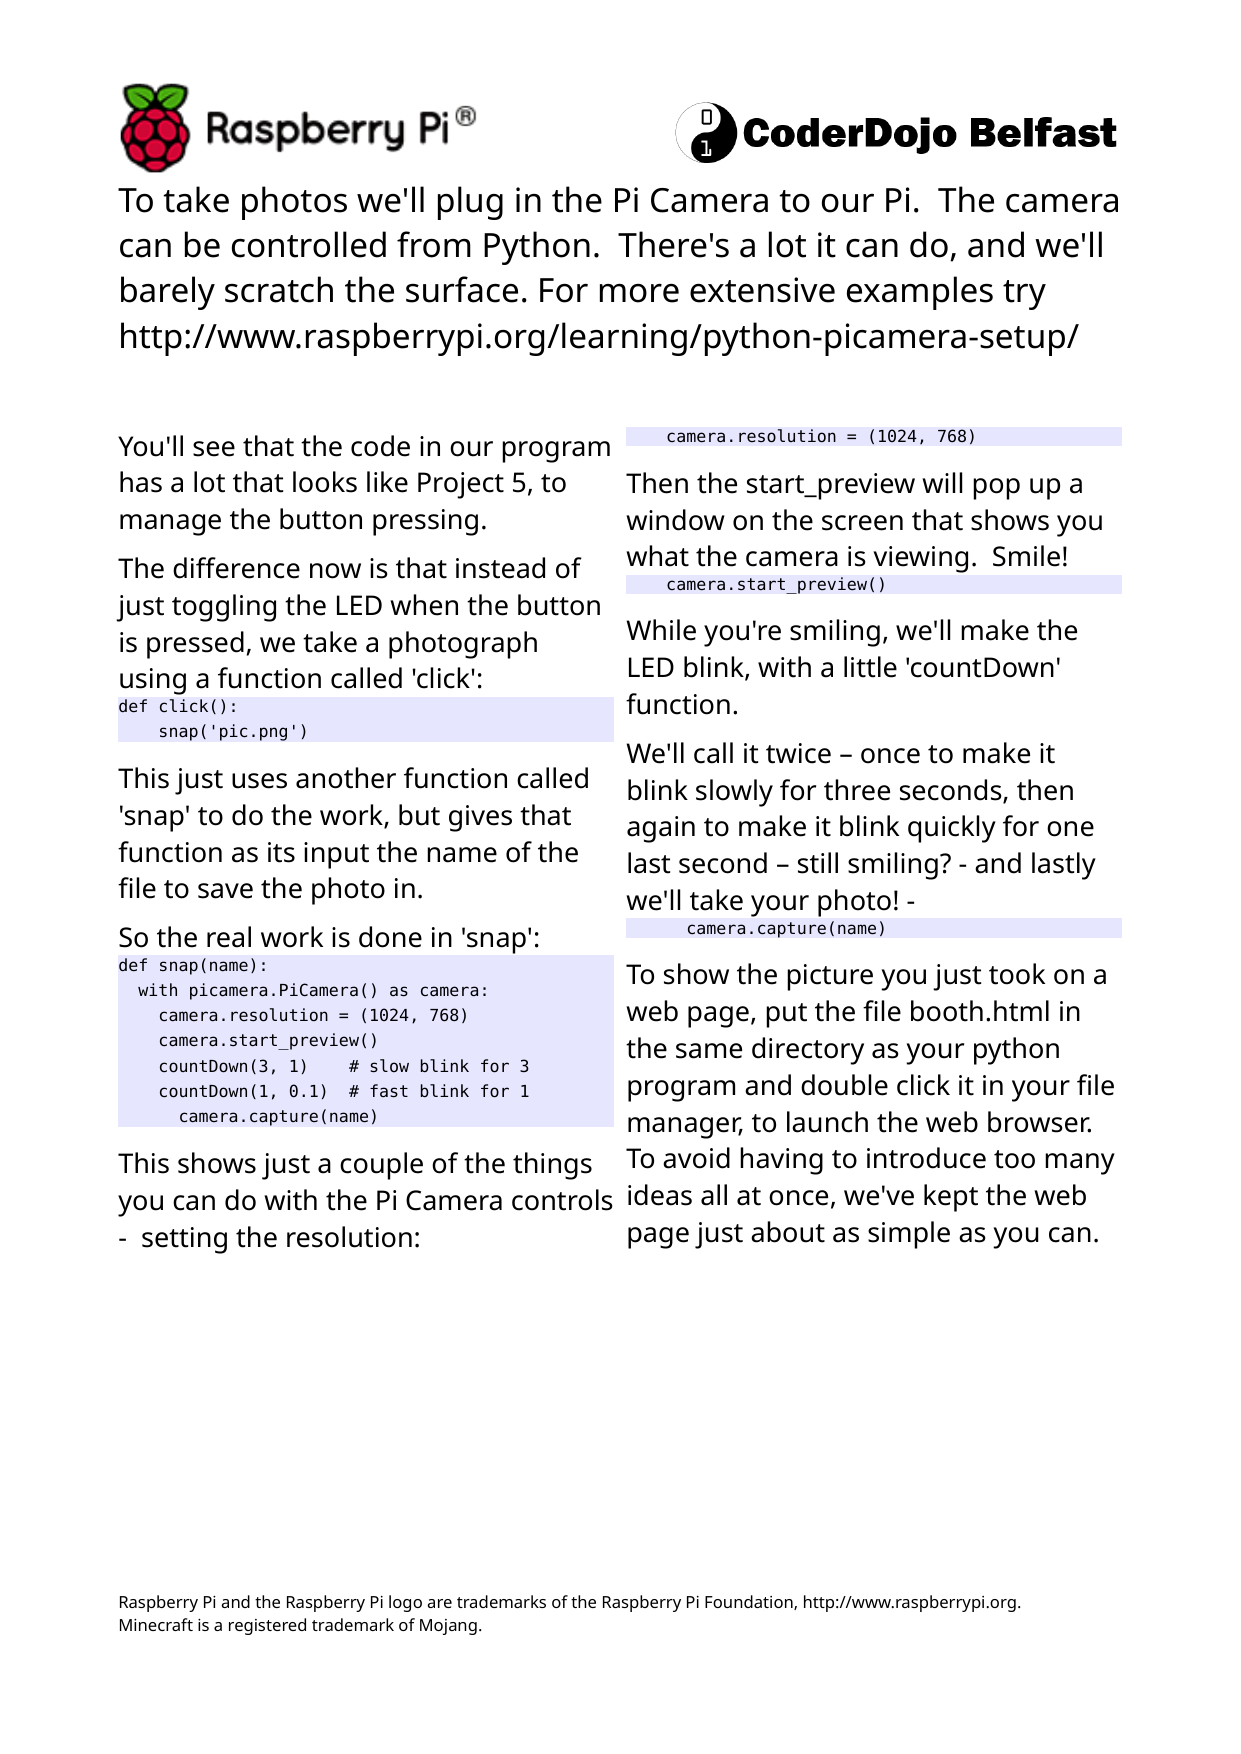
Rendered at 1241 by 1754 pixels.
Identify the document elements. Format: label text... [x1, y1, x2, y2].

text def click(): [118, 697, 614, 716]
text camera.resolution = (1024, 768) [626, 427, 1122, 446]
picture [672, 100, 1125, 166]
text You'll see that the code in our program has a lot that looks like Project 5, to manage the button pressing. [118, 427, 614, 538]
text The difference now is that instead of just toggling the LED when the button is pressed, we take a photograph using a function called 'click': [118, 549, 614, 697]
text While you're smiling, we'll make the LED blink, with a little 'countDown' function. [626, 612, 1122, 722]
text We'll call it twice – once to make it blink slowly for three seconds, then again to make it blink quickly for one last second – still smiling? - and lastly we'll take your photo! - [626, 734, 1122, 918]
text Then the start_preview will pop up a window on the screen that shows you what the camera is viewing. Smile! [626, 464, 1122, 575]
text To take photos we'll plug in the Pi Camera to our Pi. The camera can be controlled from Python. There's a lot it can do, and we'll barely scratch the surface. For more extensive examples try http://www.raspberrypi.org/learning/python-picamera-setup/ [118, 176, 1122, 358]
text countDown(1, 0.1) # fast blink for 1 [118, 1082, 614, 1101]
picture [119, 82, 478, 175]
text camera.capture(name) [118, 1107, 614, 1127]
text snap('pic.png') [118, 722, 614, 742]
text camera.start_preview() [118, 1031, 614, 1051]
text camera.resolution = (1024, 768) [118, 1006, 614, 1025]
text This shows just a couple of the things you can do with the Pi Camera controls - setting the resolution: [118, 1144, 614, 1255]
text To show the picture you just took on a web page, put the file booth.html in the same directory as your python program and double click it in your file manager, to launch the web browser. To avoid having to introduce too many ideas all at once, we've kept the web page just about as simple as you can. [626, 956, 1122, 1251]
text countDown(3, 1) # slow blink for 3 [118, 1057, 614, 1076]
text def snap(name): [118, 955, 614, 975]
text with picamera.PiCamera() as camera: [118, 981, 614, 1000]
text This just uses another function called 'snap' to do the work, but gives that function as its input the name of the file to save the photo in. [118, 759, 614, 907]
text So the real work is done in 'snap': [118, 918, 614, 955]
text camera.start_preview() [626, 575, 1122, 594]
text camera.capture(name) [626, 918, 1122, 938]
